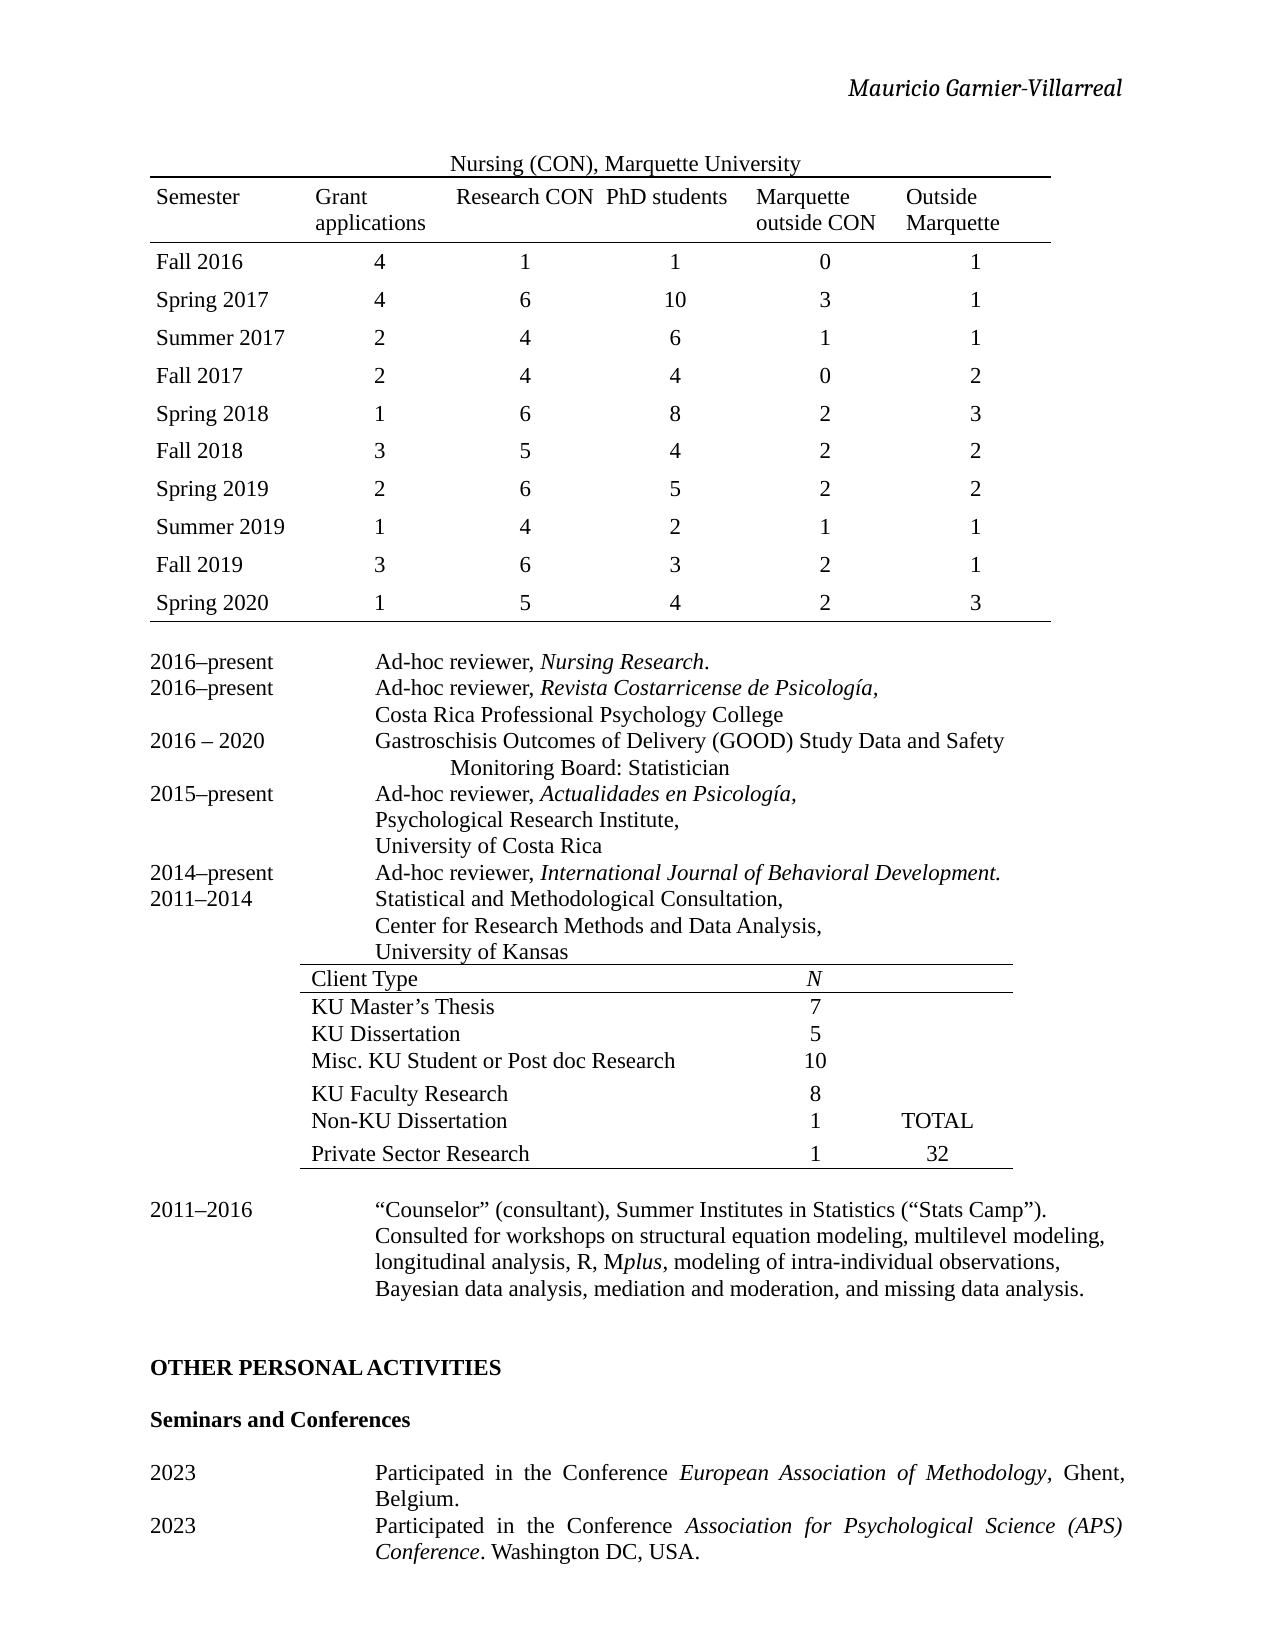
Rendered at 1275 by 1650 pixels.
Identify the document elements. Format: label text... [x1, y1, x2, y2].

table_cell 3 [309, 545, 450, 583]
table_cell Non-KU Dissertation [300, 1107, 768, 1140]
table_cell 32 [863, 1140, 1012, 1168]
table_cell 1 [309, 394, 450, 432]
table_header PhD students [600, 178, 750, 242]
text 2014–present Ad-hoc reviewer, International Journal of Behavioral Development. [150, 859, 1125, 885]
table_cell Fall 2018 [150, 432, 309, 469]
table_cell Fall 2016 [150, 243, 309, 280]
table_cell 2 [750, 545, 900, 583]
table_cell Misc. KU Student or Post doc Research [300, 1047, 768, 1080]
table_cell 1 [750, 507, 900, 545]
table_cell 4 [450, 318, 600, 356]
table_cell 6 [450, 545, 600, 583]
table_header Outside Marquette [900, 178, 1051, 242]
table_cell 3 [900, 394, 1051, 432]
text 2015–present Ad-hoc reviewer, Actualidades en Psicología, [150, 780, 1125, 806]
text 2016 – 2020 Gastroschisis Outcomes of Delivery (GOOD) Study Data and Safety Monitoring Board: Statistician [150, 727, 1125, 780]
table_cell 1 [450, 243, 600, 280]
table_cell Summer 2019 [150, 507, 309, 545]
table_cell 5 [450, 432, 600, 469]
table_header Semester [150, 178, 309, 242]
table_cell 6 [450, 394, 600, 432]
table_cell 1 [309, 507, 450, 545]
text 2023 Participated in the Conference Association for Psychological Science (APS) Conference. Washington DC, USA. [150, 1512, 1125, 1564]
table_cell [863, 993, 1012, 1020]
table_cell KU Faculty Research [300, 1080, 768, 1107]
table_cell Spring 2018 [150, 394, 309, 432]
text University of Kansas [300, 938, 1125, 964]
table_cell 3 [600, 545, 750, 583]
table_cell 3 [309, 432, 450, 469]
text 2016–present Ad-hoc reviewer, Nursing Research. [150, 648, 1125, 674]
table_cell 0 [750, 243, 900, 280]
table_cell 1 [768, 1140, 862, 1168]
text 2011–2016 “Counselor” (consultant), Summer Institutes in Statistics (“Stats Camp”). Consulted for workshops on structural equation modeling, multilevel modeling, longitudinal analysis, R, Mplus, modeling of intra-individual observations, Bayesian data analysis, mediation and moderation, and missing data analysis. [150, 1196, 1125, 1301]
table_cell 3 [900, 583, 1051, 621]
text Nursing (CON), Marquette University [150, 150, 1125, 176]
table_cell 6 [450, 280, 600, 318]
table_cell [863, 1080, 1012, 1107]
table_cell 1 [600, 243, 750, 280]
table_cell 4 [600, 432, 750, 469]
table_cell 10 [600, 280, 750, 318]
table_cell 2 [309, 470, 450, 507]
text 2023 Participated in the Conference European Association of Methodology, Ghent, Belgium. [150, 1459, 1125, 1512]
table_header [863, 965, 1012, 992]
table_cell 2 [309, 318, 450, 356]
text Seminars and Conferences [150, 1406, 1125, 1433]
table_cell 6 [600, 318, 750, 356]
table_cell [863, 1020, 1012, 1047]
table_cell 4 [450, 507, 600, 545]
table_cell KU Master’s Thesis [300, 993, 768, 1020]
table_cell Spring 2017 [150, 280, 309, 318]
table_cell 1 [768, 1107, 862, 1140]
table_cell 4 [450, 356, 600, 394]
table_header Research CON [450, 178, 600, 242]
table_cell 1 [900, 507, 1051, 545]
table_cell Spring 2020 [150, 583, 309, 621]
table_cell 4 [309, 280, 450, 318]
table_cell 1 [900, 243, 1051, 280]
table_cell 2 [750, 394, 900, 432]
table_cell 2 [750, 432, 900, 469]
table_cell [863, 1047, 1012, 1080]
table_cell 1 [900, 318, 1051, 356]
text University of Costa Rica [300, 833, 1125, 859]
table_cell TOTAL [863, 1107, 1012, 1140]
table_cell KU Dissertation [300, 1020, 768, 1047]
text 2016–present Ad-hoc reviewer, Revista Costarricense de Psicología, [150, 674, 1125, 701]
text Center for Research Methods and Data Analysis, [300, 912, 1125, 938]
table_cell 1 [309, 583, 450, 621]
table_cell 1 [900, 545, 1051, 583]
table_cell 4 [600, 583, 750, 621]
table_cell 0 [750, 356, 900, 394]
table_cell Spring 2019 [150, 470, 309, 507]
table_cell 10 [768, 1047, 862, 1080]
table_cell 2 [900, 470, 1051, 507]
table_cell 5 [600, 470, 750, 507]
table_cell 4 [600, 356, 750, 394]
table_cell Summer 2017 [150, 318, 309, 356]
text Costa Rica Professional Psychology College [300, 701, 1125, 727]
table_cell 2 [750, 583, 900, 621]
table_cell 1 [750, 318, 900, 356]
table_cell 1 [900, 280, 1051, 318]
table_cell 6 [450, 470, 600, 507]
text OTHER PERSONAL ACTIVITIES [150, 1354, 1125, 1380]
table_cell 2 [600, 507, 750, 545]
table_header Grant applications [309, 178, 450, 242]
table_cell Fall 2017 [150, 356, 309, 394]
table_cell 4 [309, 243, 450, 280]
table_cell 5 [768, 1020, 862, 1047]
table_cell 3 [750, 280, 900, 318]
table_cell 7 [768, 993, 862, 1020]
table_cell Private Sector Research [300, 1140, 768, 1168]
table_cell 8 [600, 394, 750, 432]
table_header N [768, 965, 862, 992]
table_header Client Type [300, 965, 768, 992]
table_cell 2 [309, 356, 450, 394]
table_header Marquette outside CON [750, 178, 900, 242]
table_cell Fall 2019 [150, 545, 309, 583]
table_cell 2 [750, 470, 900, 507]
table_cell 2 [900, 432, 1051, 469]
table_cell 5 [450, 583, 600, 621]
text 2011–2014 Statistical and Methodological Consultation, [150, 885, 1125, 912]
table_cell 2 [900, 356, 1051, 394]
table_cell 8 [768, 1080, 862, 1107]
text Psychological Research Institute, [300, 806, 1125, 833]
